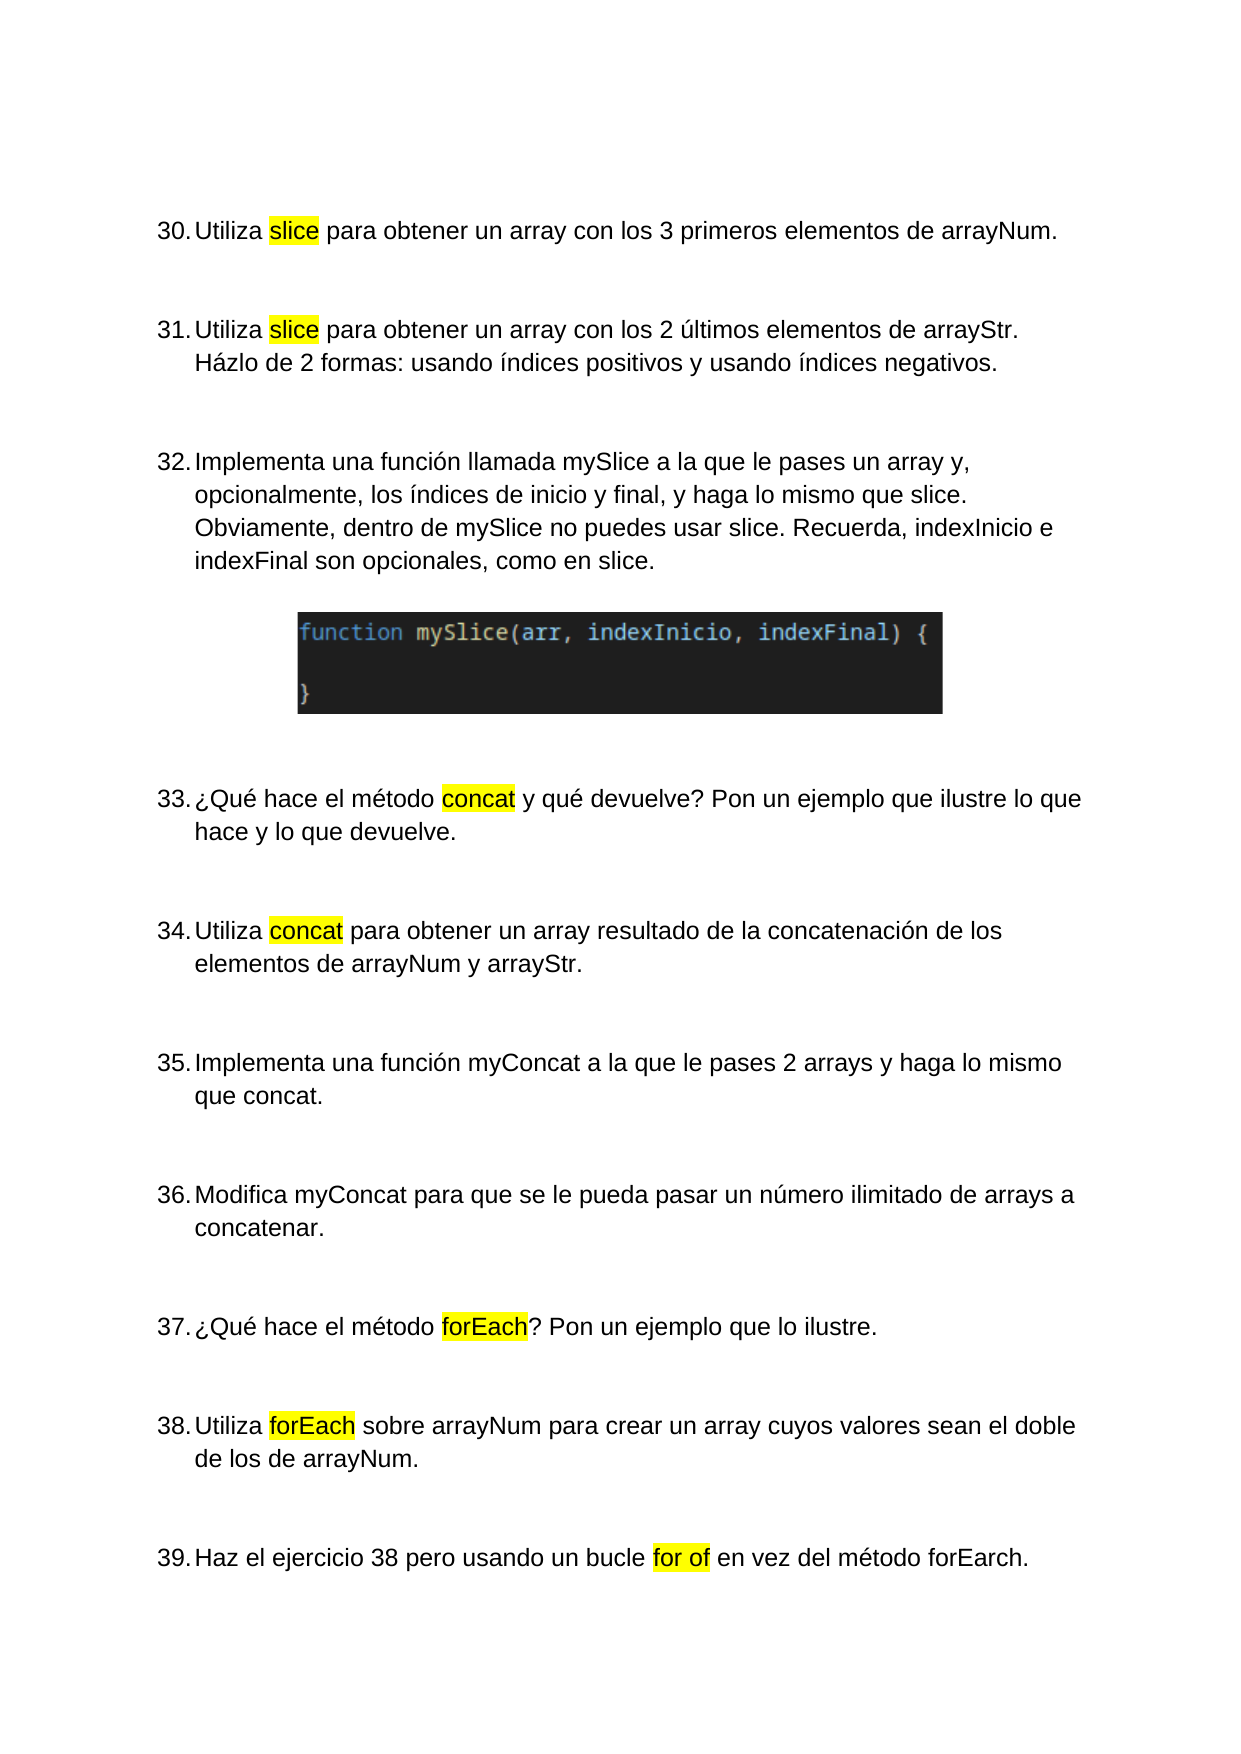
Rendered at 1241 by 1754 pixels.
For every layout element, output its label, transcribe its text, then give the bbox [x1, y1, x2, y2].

picture [297, 612, 943, 714]
list Utiliza slice para obtener un array con los 2 últimos elementos de arrayStr. Házlo de 2 formas: usando índices positivos y usando índices negativos. [157, 315, 1090, 377]
list ¿Qué hace el método concat y qué devuelve? Pon un ejemplo que ilustre lo que hace y lo que devuelve. [157, 784, 1090, 846]
list ¿Qué hace el método forEach? Pon un ejemplo que lo ilustre. [157, 1312, 1090, 1341]
list Utiliza concat para obtener un array resultado de la concatenación de los elementos de arrayNum y arrayStr. [157, 916, 1090, 978]
list Modifica myConcat para que se le pueda pasar un número ilimitado de arrays a concatenar. [157, 1180, 1090, 1242]
list Implementa una función llamada mySlice a la que le pases un array y, opcionalmente, los índices de inicio y final, y haga lo mismo que slice. Obviamente, dentro de mySlice no puedes usar slice. Recuerda, indexInicio e indexFinal son opcionales, como en slice. [157, 447, 1090, 575]
list Haz el ejercicio 38 pero usando un bucle for of en vez del método forEarch. [157, 1543, 1090, 1572]
list Utiliza forEach sobre arrayNum para crear un array cuyos valores sean el doble de los de arrayNum. [157, 1411, 1090, 1473]
list Utiliza slice para obtener un array con los 3 primeros elementos de arrayNum. [157, 216, 1090, 245]
list Implementa una función myConcat a la que le pases 2 arrays y haga lo mismo que concat. [157, 1048, 1090, 1110]
